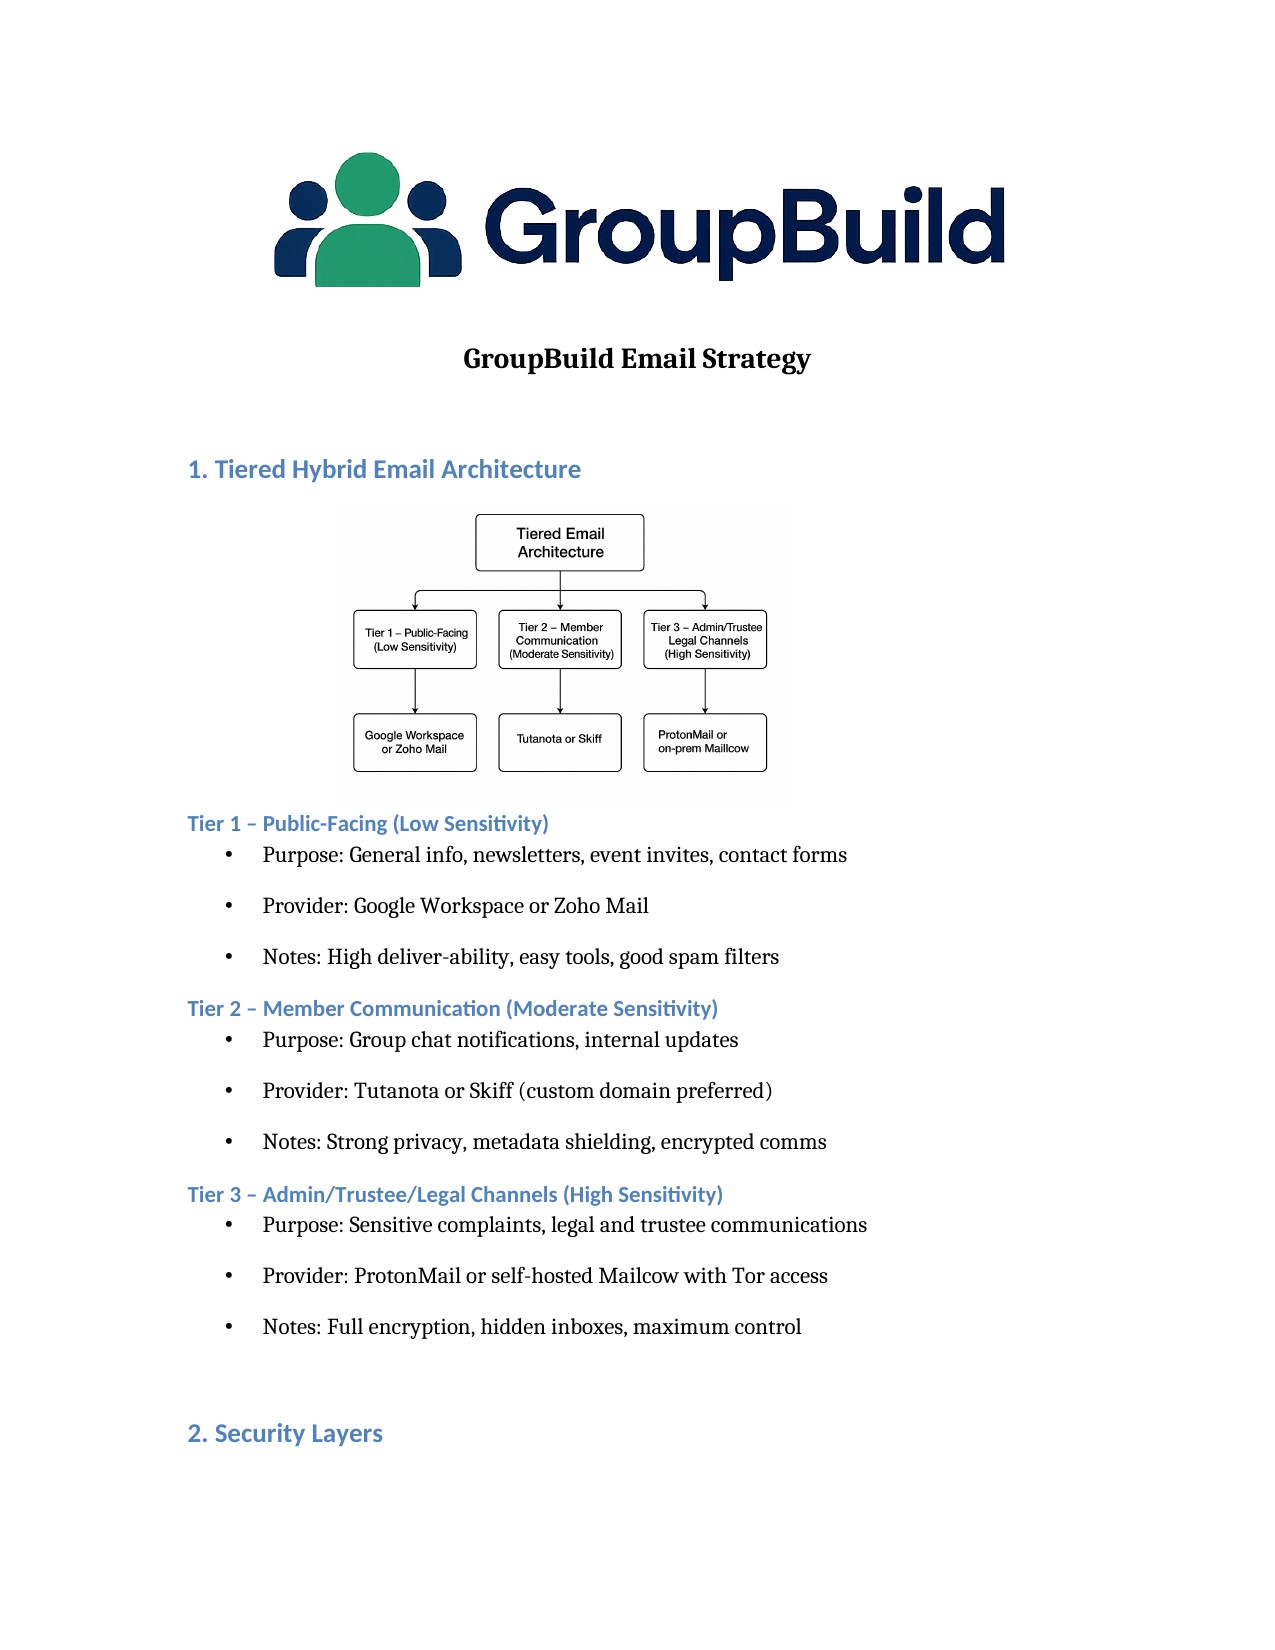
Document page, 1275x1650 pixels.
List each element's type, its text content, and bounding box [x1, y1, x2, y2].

picture [339, 505, 789, 805]
list Notes: Strong privacy, metadata shielding, encrypted comms [225, 1129, 1087, 1155]
picture [187, 150, 1088, 287]
list Provider: ProtonMail or self-hosted Mailcow with Tor access [225, 1263, 1087, 1289]
subtitle 1. Tiered Hybrid Email Architecture [187, 452, 1087, 485]
subtitle Tier 3 – Admin/Trustee/Legal Channels (High Sensitivity) [187, 1180, 1087, 1208]
list Purpose: Sensitive complaints, legal and trustee communications [225, 1212, 1087, 1238]
subtitle 2. Security Layers [187, 1416, 1087, 1449]
subtitle Tier 2 – Member Communication (Moderate Sensitivity) [187, 994, 1087, 1022]
subtitle Tier 1 – Public-Facing (Low Sensitivity) [187, 511, 1087, 837]
list Purpose: General info, newsletters, event invites, contact forms [225, 841, 1087, 868]
list Purpose: Group chat notifications, internal updates [225, 1027, 1087, 1053]
list Notes: High deliver-ability, easy tools, good spam filters [225, 943, 1087, 970]
list Provider: Tutanota or Skiff (custom domain preferred) [225, 1078, 1087, 1104]
text GroupBuild Email Strategy [187, 342, 1087, 375]
list Notes: Full encryption, hidden inboxes, maximum control [225, 1314, 1087, 1340]
list Provider: Google Workspace or Zoho Mail [225, 892, 1087, 919]
